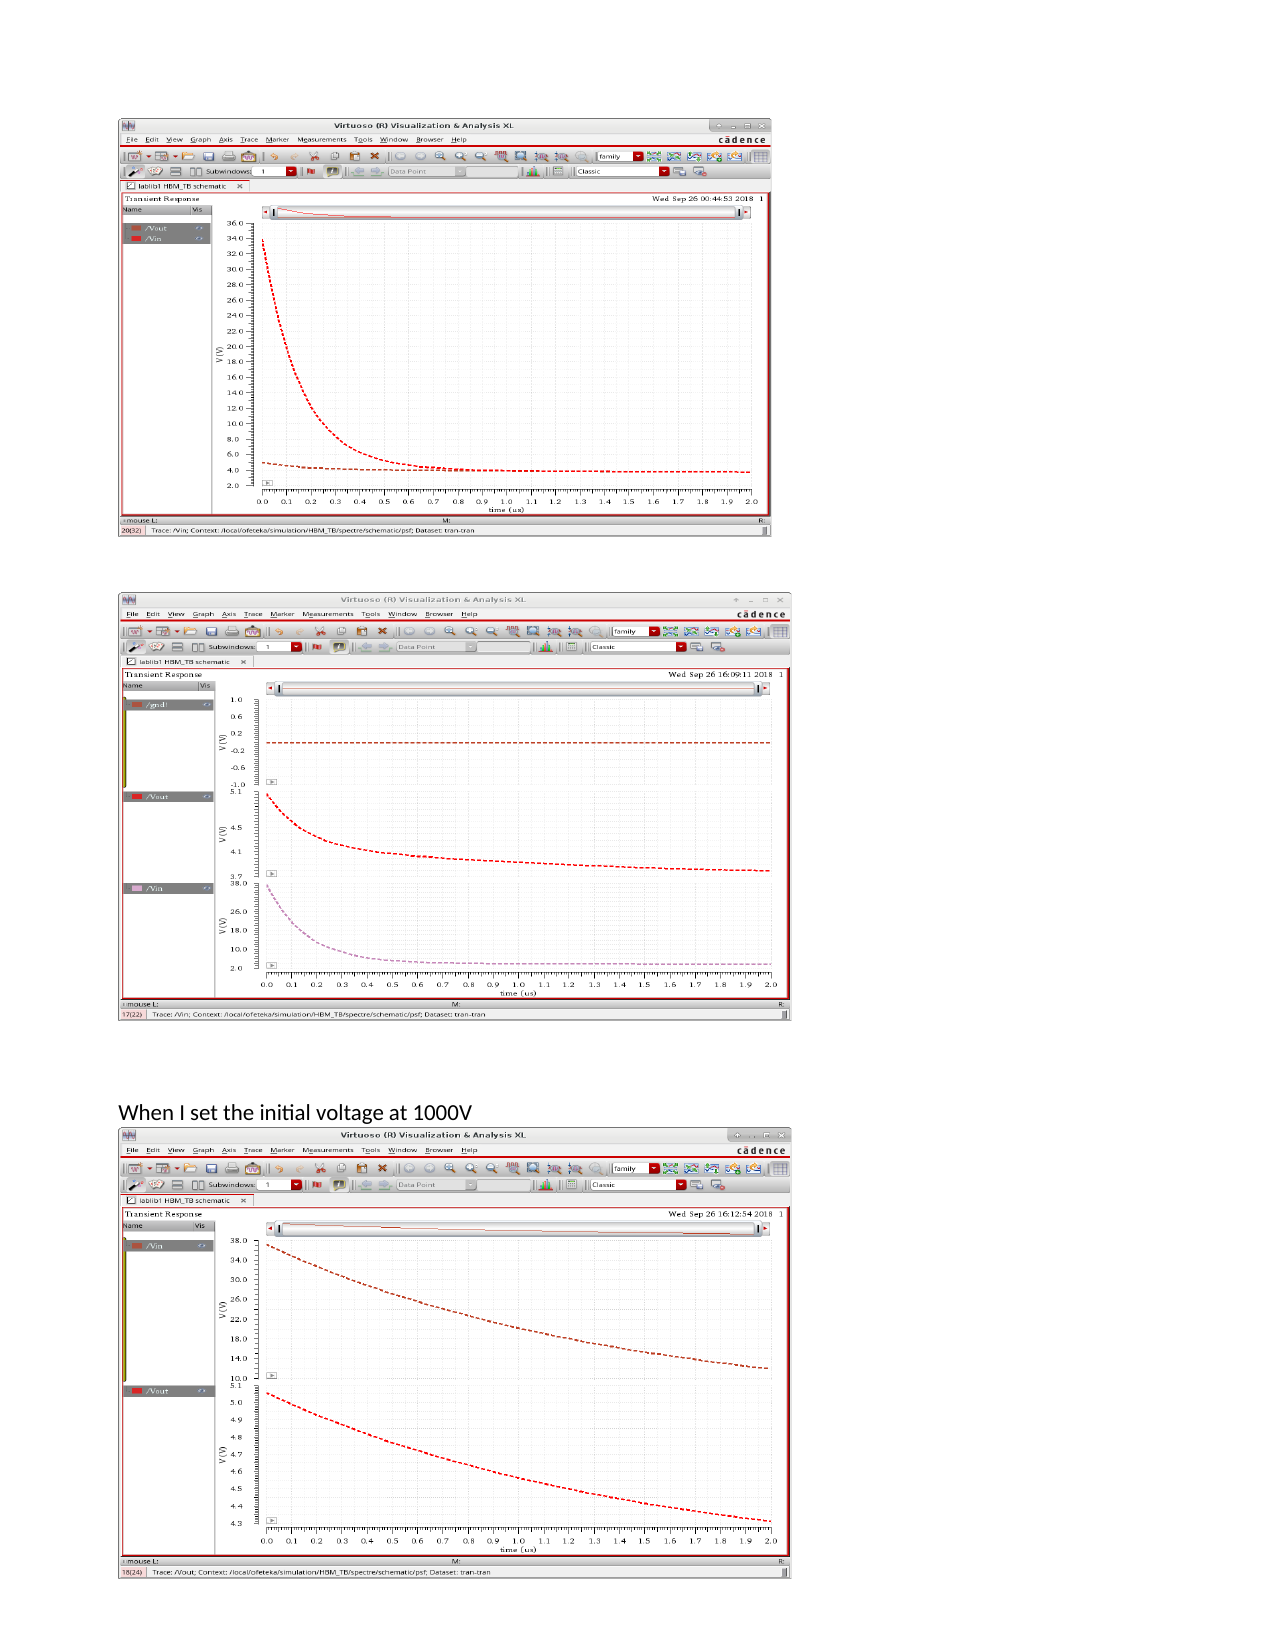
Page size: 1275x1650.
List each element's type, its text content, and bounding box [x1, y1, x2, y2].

text When I set the initial voltage at 1000V [118, 1098, 1157, 1126]
